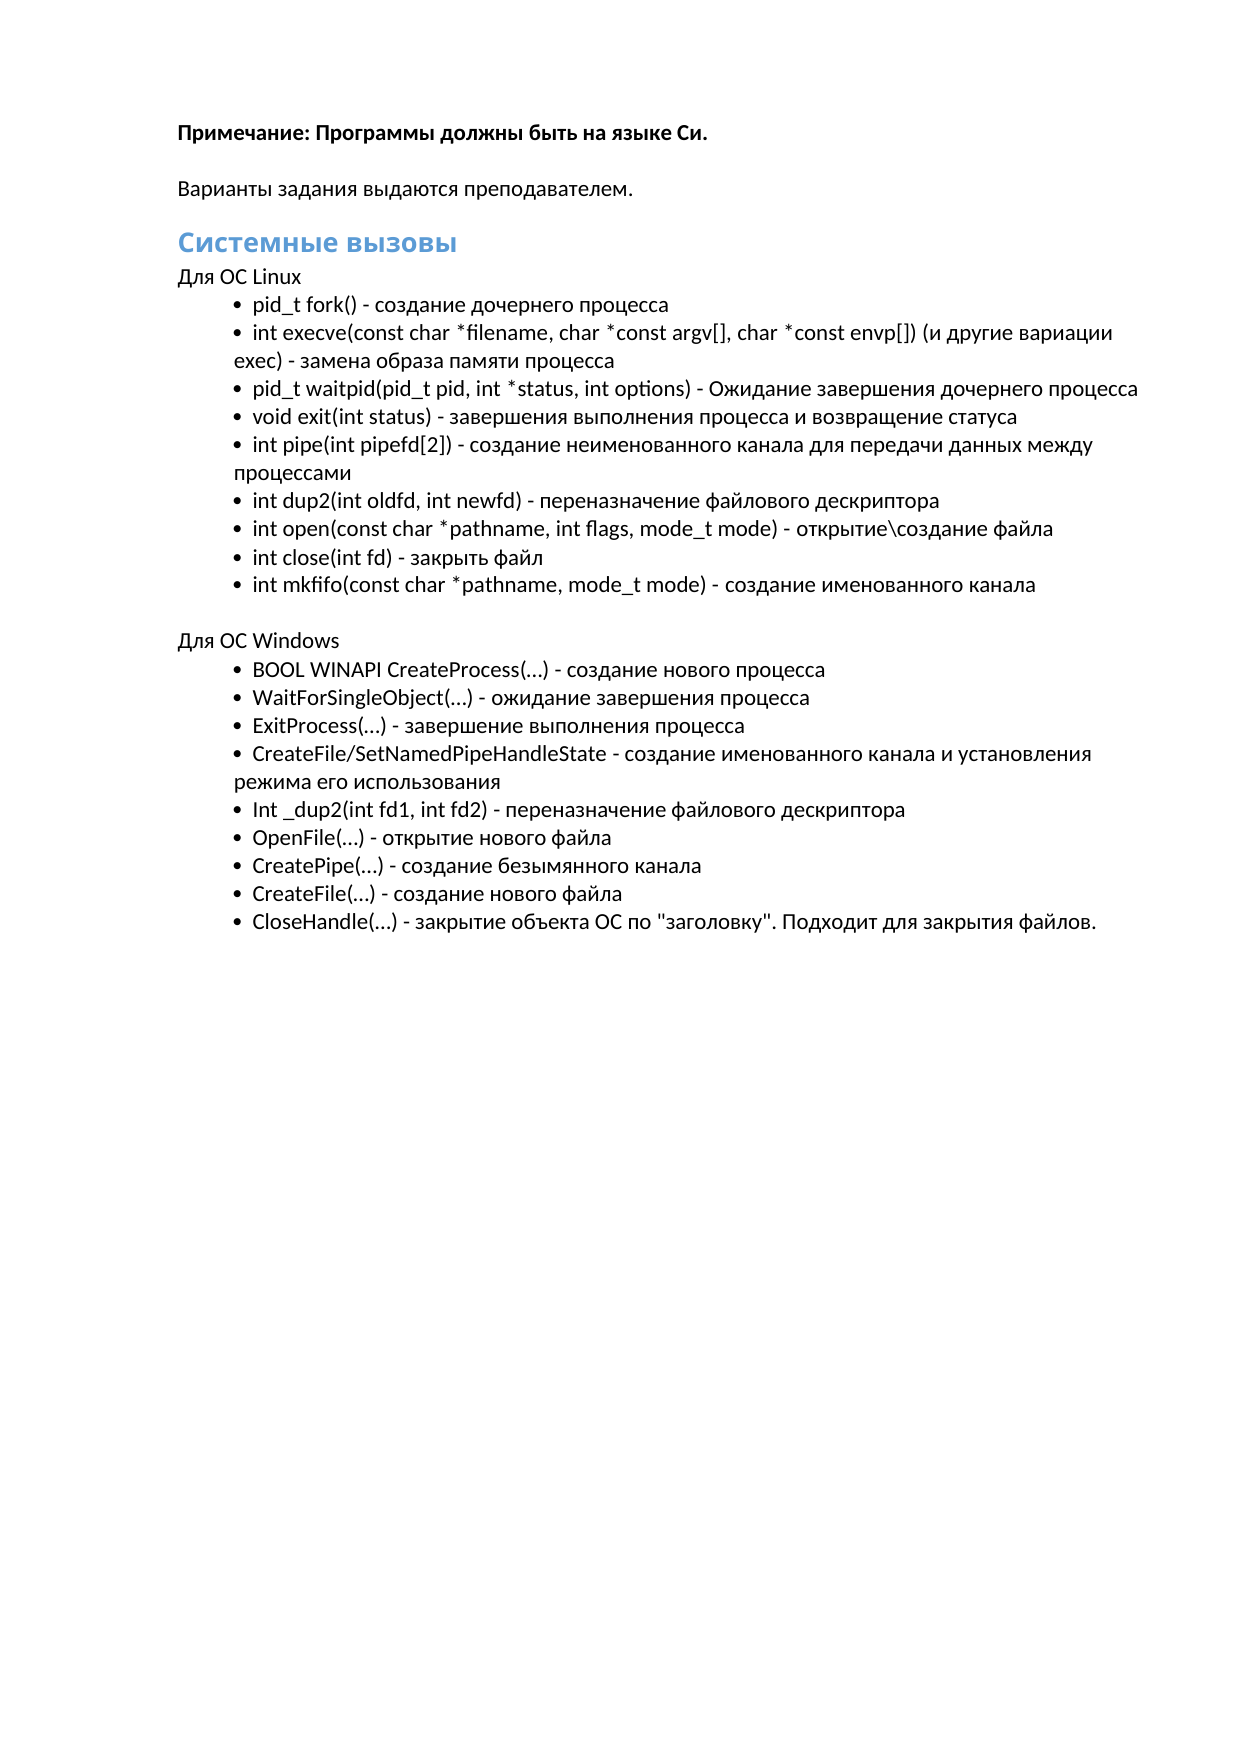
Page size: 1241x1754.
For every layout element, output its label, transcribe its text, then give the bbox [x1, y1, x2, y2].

list pid_t fork() - создание дочернего процесса [233, 290, 1152, 318]
text Для ОС Windows [177, 627, 1152, 655]
list Int _dup2(int fd1, int fd2) - переназначение файлового дескриптора [233, 795, 1152, 823]
list int dup2(int oldfd, int newfd) - переназначение файлового дескриптора [233, 487, 1152, 514]
list CreatePipe(…) - создание безымянного канала [233, 851, 1152, 879]
text Для ОС Linux [177, 262, 1152, 290]
list BOOL WINAPI CreateProcess(…) - создание нового процесса [233, 655, 1152, 683]
list ExitProcess(…) - завершение выполнения процесса [233, 711, 1152, 739]
text Варианты задания выдаются преподавателем. [177, 174, 1152, 202]
list int open(const char *pathname, int flags, mode_t mode) - открытие\создание файла [233, 514, 1152, 543]
list void exit(int status) - завершения выполнения процесса и возвращение статуса [233, 402, 1152, 431]
list int pipe(int pipefd[2]) - создание неименованного канала для передачи данных между процессами [233, 431, 1152, 487]
list WaitForSingleObject(…) - ожидание завершения процесса [233, 683, 1152, 711]
list CreateFile(…) - создание нового файла [233, 879, 1152, 907]
list CreateFile/SetNamedPipeHandleState - создание именованного канала и установления режима его использования [233, 739, 1152, 795]
list int close(int fd) - закрыть файл [233, 543, 1152, 571]
subtitle Системные вызовы [177, 223, 1152, 260]
list int mkfifo(const char *pathname, mode_t mode) - создание именованного канала [233, 571, 1152, 599]
text Примечание: Программы должны быть на языке Си. [177, 118, 1152, 146]
list OpenFile(…) - открытие нового файла [233, 823, 1152, 851]
list pid_t waitpid(pid_t pid, int *status, int options) - Ожидание завершения дочернего процесса [233, 374, 1152, 402]
list int execve(const char *filename, char *const argv[], char *const envp[]) (и другие вариации exec) - замена образа памяти процесса [233, 318, 1152, 374]
list CloseHandle(…) - закрытие объекта ОС по "заголовку". Подходит для закрытия файлов. [233, 907, 1152, 935]
